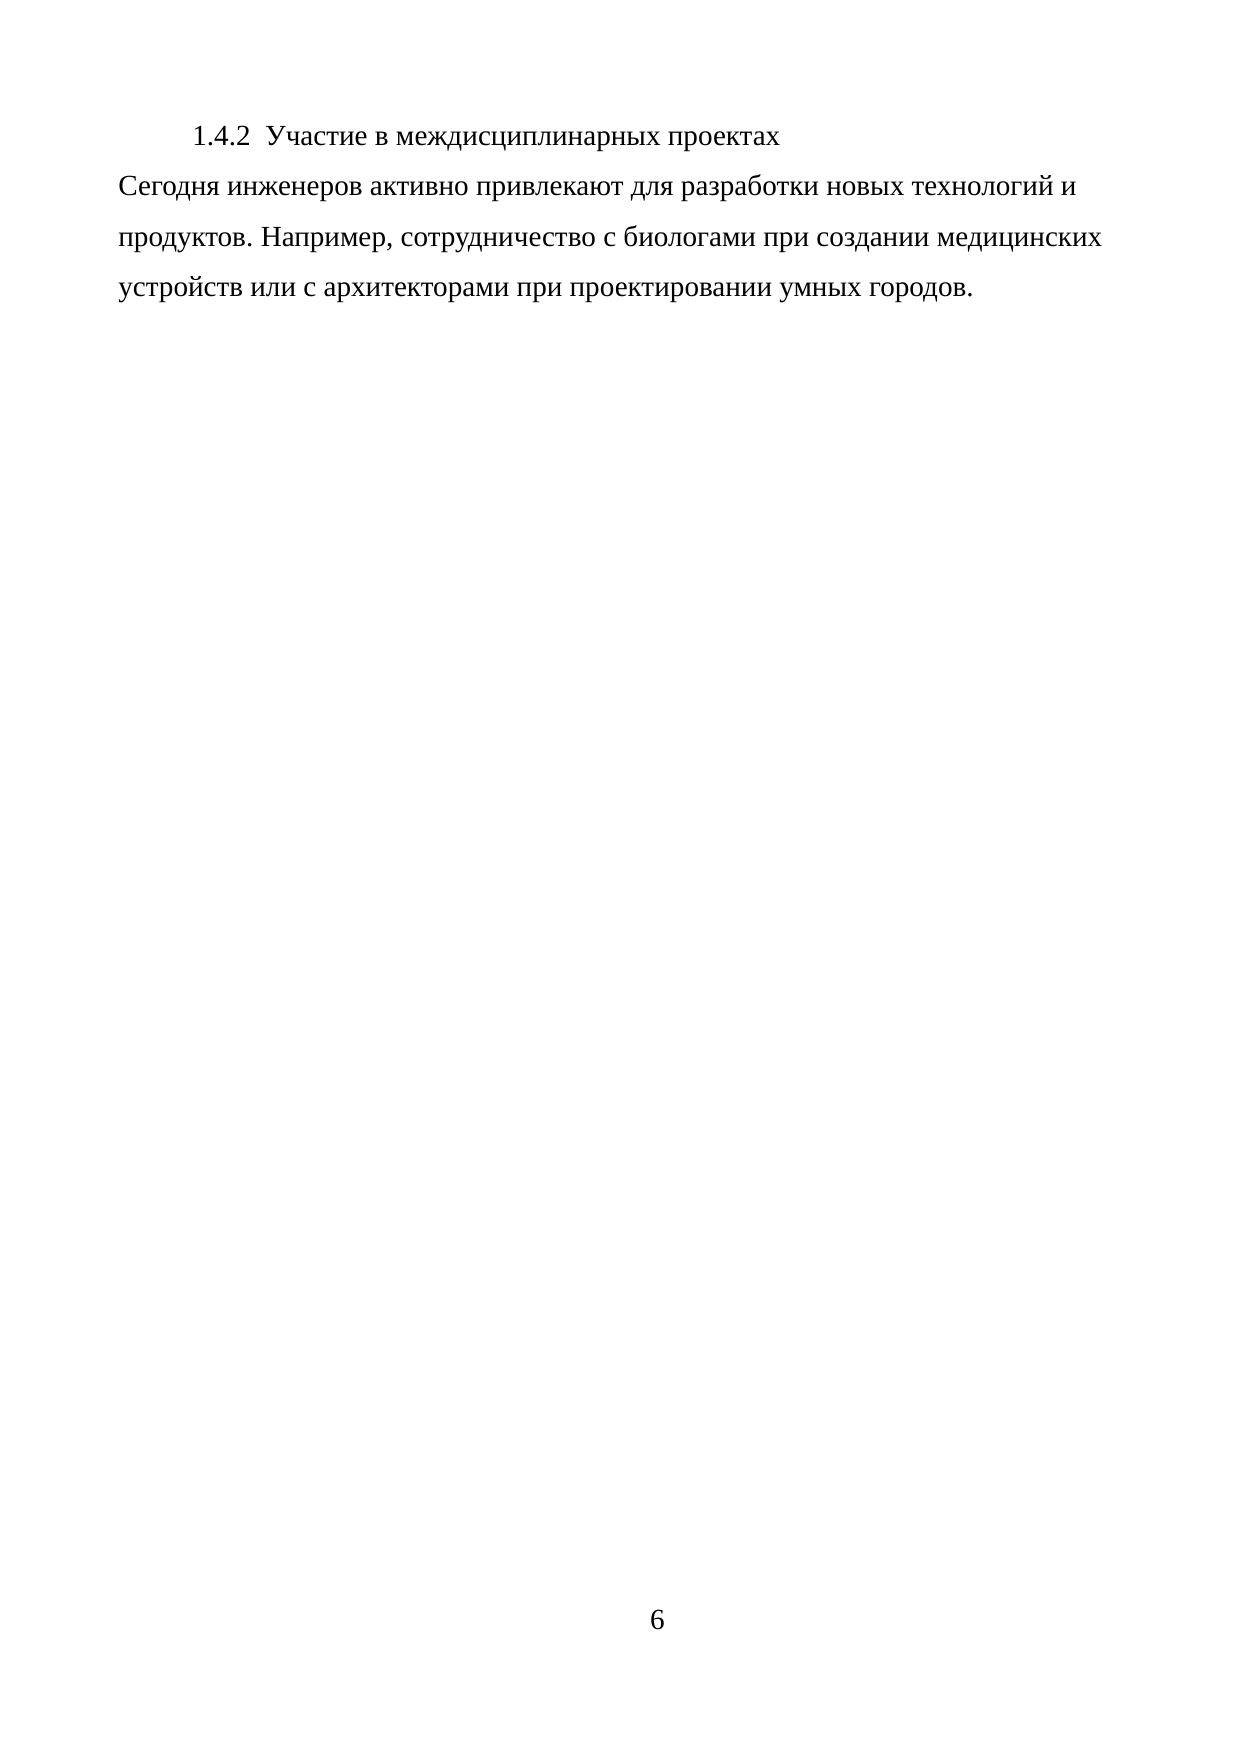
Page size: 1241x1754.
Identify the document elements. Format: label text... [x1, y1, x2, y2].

text Сегодня инженеров активно привлекают для разработки новых технологий и продуктов. Например, сотрудничество с биологами при создании медицинских устройств или с архитекторами при проектировании умных городов. [118, 168, 1122, 303]
subtitle Участие в междисциплинарных проектах [118, 118, 1122, 152]
